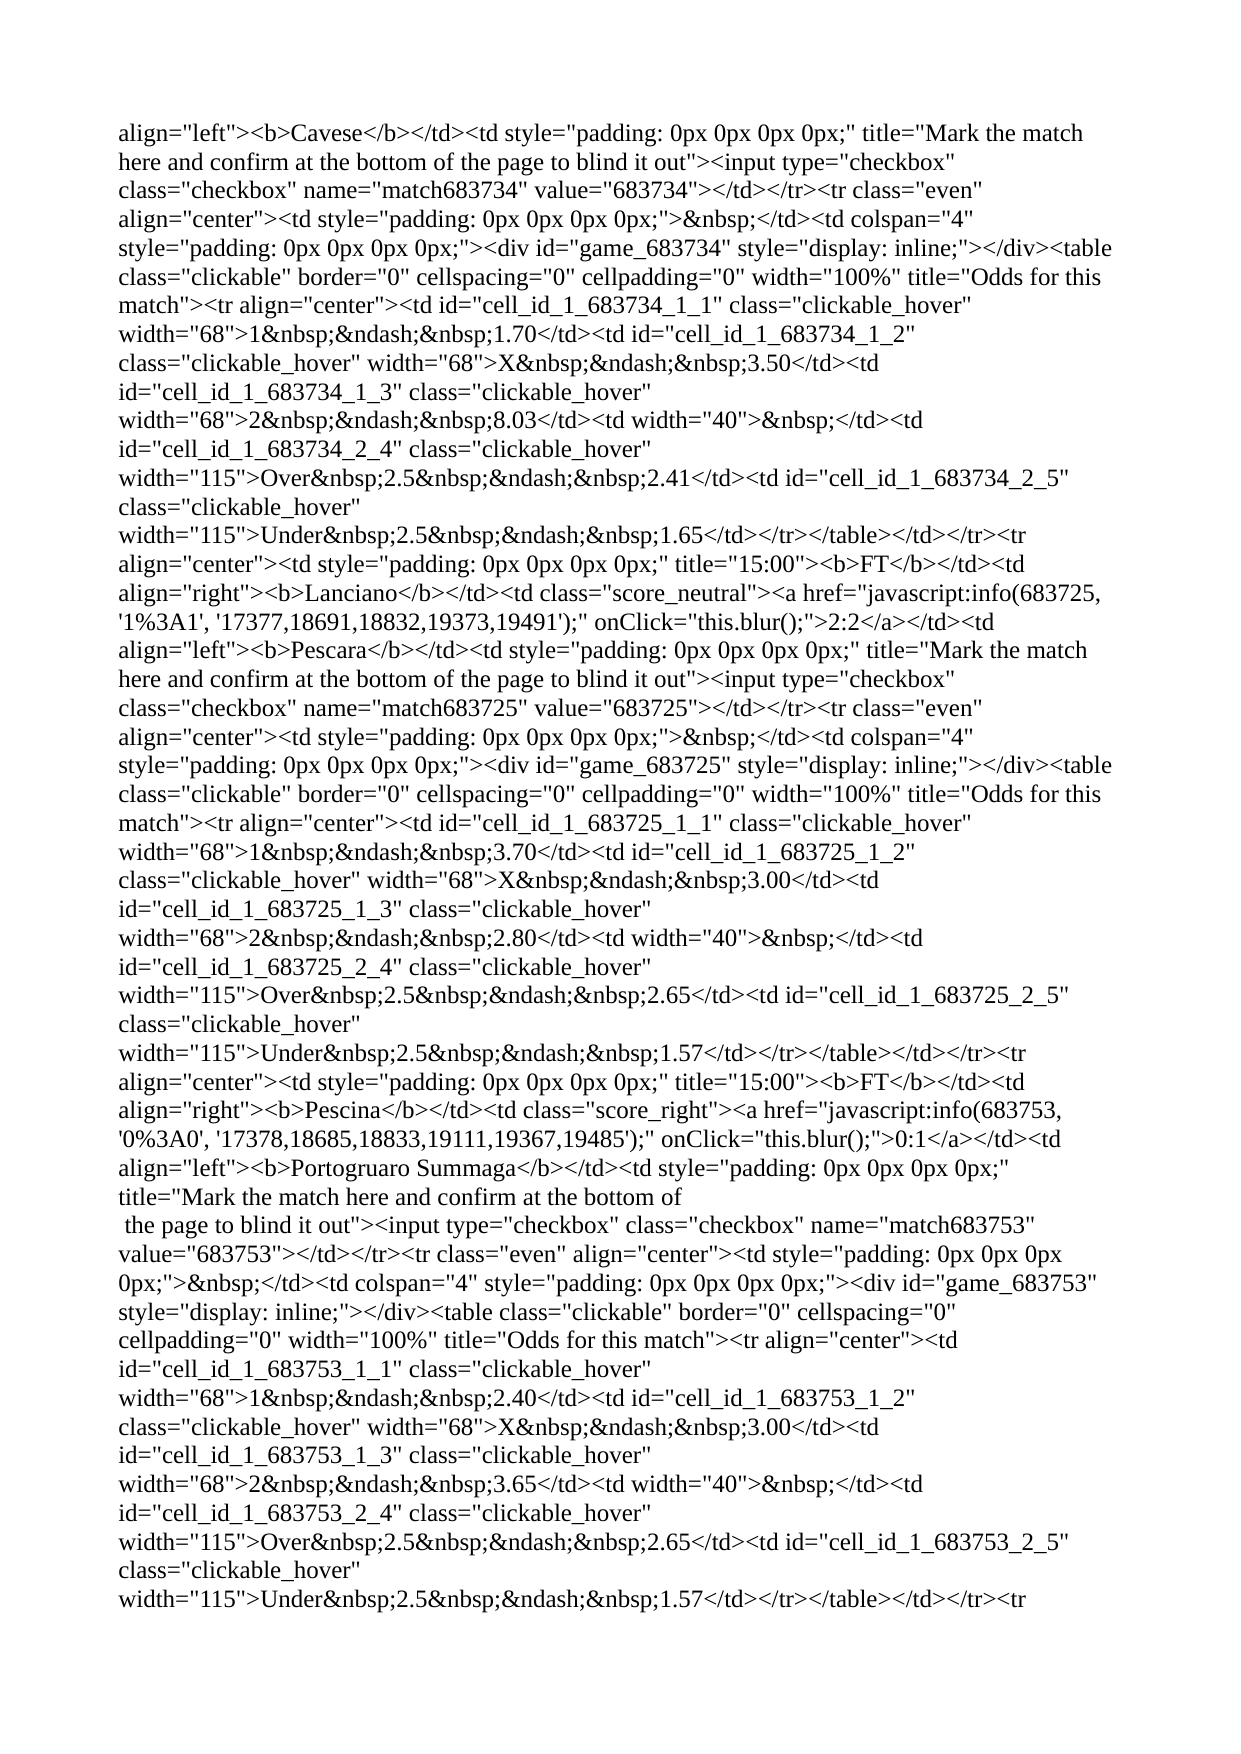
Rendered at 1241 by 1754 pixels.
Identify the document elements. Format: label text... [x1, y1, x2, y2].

text align="left"><b>Cavese</b></td><td style="padding: 0px 0px 0px 0px;" title="Mark the match here and confirm at the bottom of the page to blind it out"><input type="checkbox" class="checkbox" name="match683734" value="683734"></td></tr><tr class="even" align="center"><td style="padding: 0px 0px 0px 0px;">&nbsp;</td><td colspan="4" style="padding: 0px 0px 0px 0px;"><div id="game_683734" style="display: inline;"></div><table class="clickable" border="0" cellspacing="0" cellpadding="0" width="100%" title="Odds for this match"><tr align="center"><td id="cell_id_1_683734_1_1" class="clickable_hover" width="68">1&nbsp;&ndash;&nbsp;1.70</td><td id="cell_id_1_683734_1_2" class="clickable_hover" width="68">X&nbsp;&ndash;&nbsp;3.50</td><td id="cell_id_1_683734_1_3" class="clickable_hover" width="68">2&nbsp;&ndash;&nbsp;8.03</td><td width="40">&nbsp;</td><td id="cell_id_1_683734_2_4" class="clickable_hover" width="115">Over&nbsp;2.5&nbsp;&ndash;&nbsp;2.41</td><td id="cell_id_1_683734_2_5" class="clickable_hover" width="115">Under&nbsp;2.5&nbsp;&ndash;&nbsp;1.65</td></tr></table></td></tr><tr align="center"><td style="padding: 0px 0px 0px 0px;" title="15:00"><b>FT</b></td><td align="right"><b>Lanciano</b></td><td class="score_neutral"><a href="javascript:info(683725, '1%3A1', '17377,18691,18832,19373,19491');" onClick="this.blur();">2:2</a></td><td align="left"><b>Pescara</b></td><td style="padding: 0px 0px 0px 0px;" title="Mark the match here and confirm at the bottom of the page to blind it out"><input type="checkbox" class="checkbox" name="match683725" value="683725"></td></tr><tr class="even" align="center"><td style="padding: 0px 0px 0px 0px;">&nbsp;</td><td colspan="4" style="padding: 0px 0px 0px 0px;"><div id="game_683725" style="display: inline;"></div><table class="clickable" border="0" cellspacing="0" cellpadding="0" width="100%" title="Odds for this match"><tr align="center"><td id="cell_id_1_683725_1_1" class="clickable_hover" width="68">1&nbsp;&ndash;&nbsp;3.70</td><td id="cell_id_1_683725_1_2" class="clickable_hover" width="68">X&nbsp;&ndash;&nbsp;3.00</td><td id="cell_id_1_683725_1_3" class="clickable_hover" width="68">2&nbsp;&ndash;&nbsp;2.80</td><td width="40">&nbsp;</td><td id="cell_id_1_683725_2_4" class="clickable_hover" width="115">Over&nbsp;2.5&nbsp;&ndash;&nbsp;2.65</td><td id="cell_id_1_683725_2_5" class="clickable_hover" width="115">Under&nbsp;2.5&nbsp;&ndash;&nbsp;1.57</td></tr></table></td></tr><tr align="center"><td style="padding: 0px 0px 0px 0px;" title="15:00"><b>FT</b></td><td align="right"><b>Pescina</b></td><td class="score_right"><a href="javascript:info(683753, '0%3A0', '17378,18685,18833,19111,19367,19485');" onClick="this.blur();">0:1</a></td><td align="left"><b>Portogruaro Summaga</b></td><td style="padding: 0px 0px 0px 0px;" title="Mark the match here and confirm at the bottom of [118, 118, 1122, 1211]
text the page to blind it out"><input type="checkbox" class="checkbox" name="match683753" value="683753"></td></tr><tr class="even" align="center"><td style="padding: 0px 0px 0px 0px;">&nbsp;</td><td colspan="4" style="padding: 0px 0px 0px 0px;"><div id="game_683753" style="display: inline;"></div><table class="clickable" border="0" cellspacing="0" cellpadding="0" width="100%" title="Odds for this match"><tr align="center"><td id="cell_id_1_683753_1_1" class="clickable_hover" width="68">1&nbsp;&ndash;&nbsp;2.40</td><td id="cell_id_1_683753_1_2" class="clickable_hover" width="68">X&nbsp;&ndash;&nbsp;3.00</td><td id="cell_id_1_683753_1_3" class="clickable_hover" width="68">2&nbsp;&ndash;&nbsp;3.65</td><td width="40">&nbsp;</td><td id="cell_id_1_683753_2_4" class="clickable_hover" width="115">Over&nbsp;2.5&nbsp;&ndash;&nbsp;2.65</td><td id="cell_id_1_683753_2_5" class="clickable_hover" width="115">Under&nbsp;2.5&nbsp;&ndash;&nbsp;1.57</td></tr></table></td></tr><tr [118, 1211, 1122, 1613]
